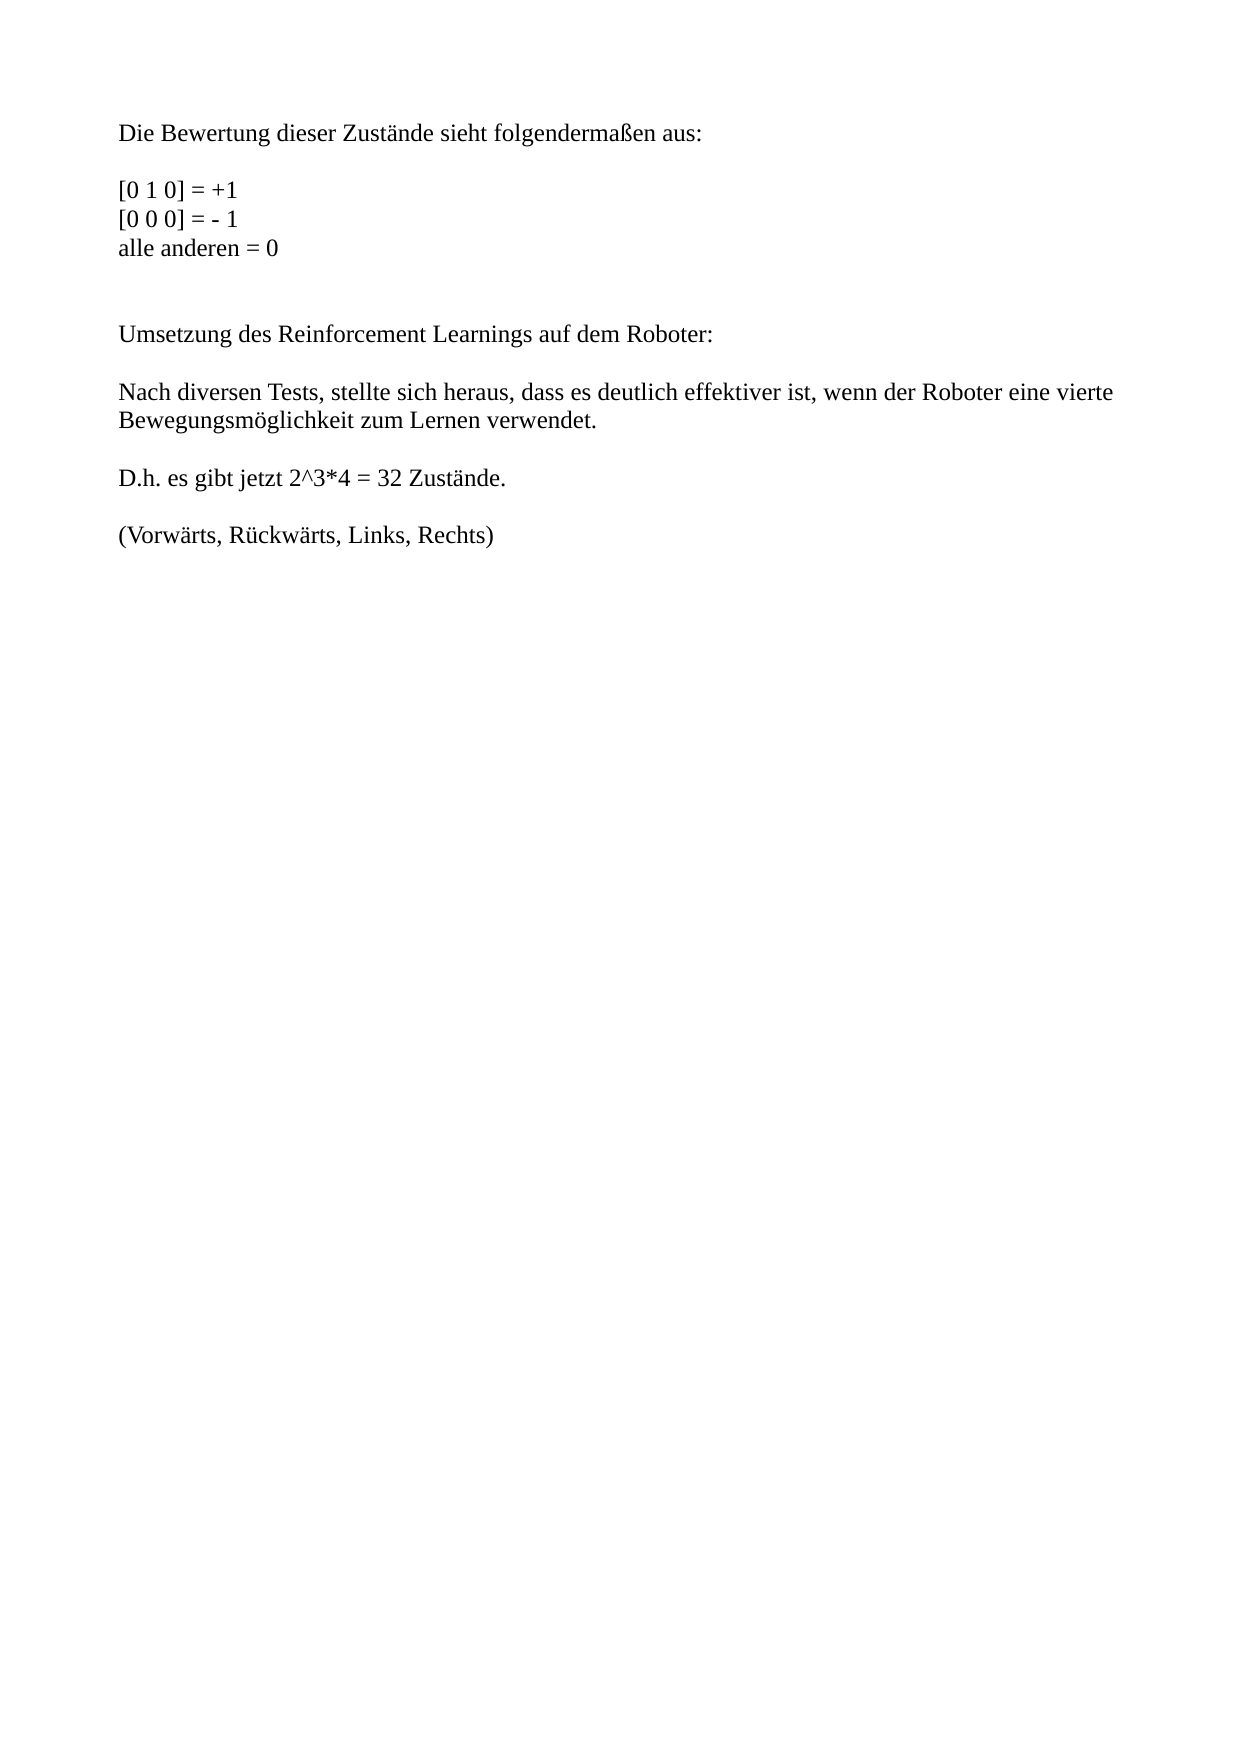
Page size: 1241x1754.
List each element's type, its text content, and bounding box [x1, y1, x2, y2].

text D.h. es gibt jetzt 2^3*4 = 32 Zustände. [118, 463, 1122, 492]
text [0 1 0] = +1 [118, 176, 1122, 204]
text Nach diversen Tests, stellte sich heraus, dass es deutlich effektiver ist, wenn der Roboter eine vierte Bewegungsmöglichkeit zum Lernen verwendet. [118, 377, 1122, 434]
text Umsetzung des Reinforcement Learnings auf dem Roboter: [118, 319, 1122, 348]
text [0 0 0] = - 1 [118, 204, 1122, 233]
text Die Bewertung dieser Zustände sieht folgendermaßen aus: [118, 118, 1122, 147]
text (Vorwärts, Rückwärts, Links, Rechts) [118, 521, 1122, 549]
text alle anderen = 0 [118, 233, 1122, 262]
